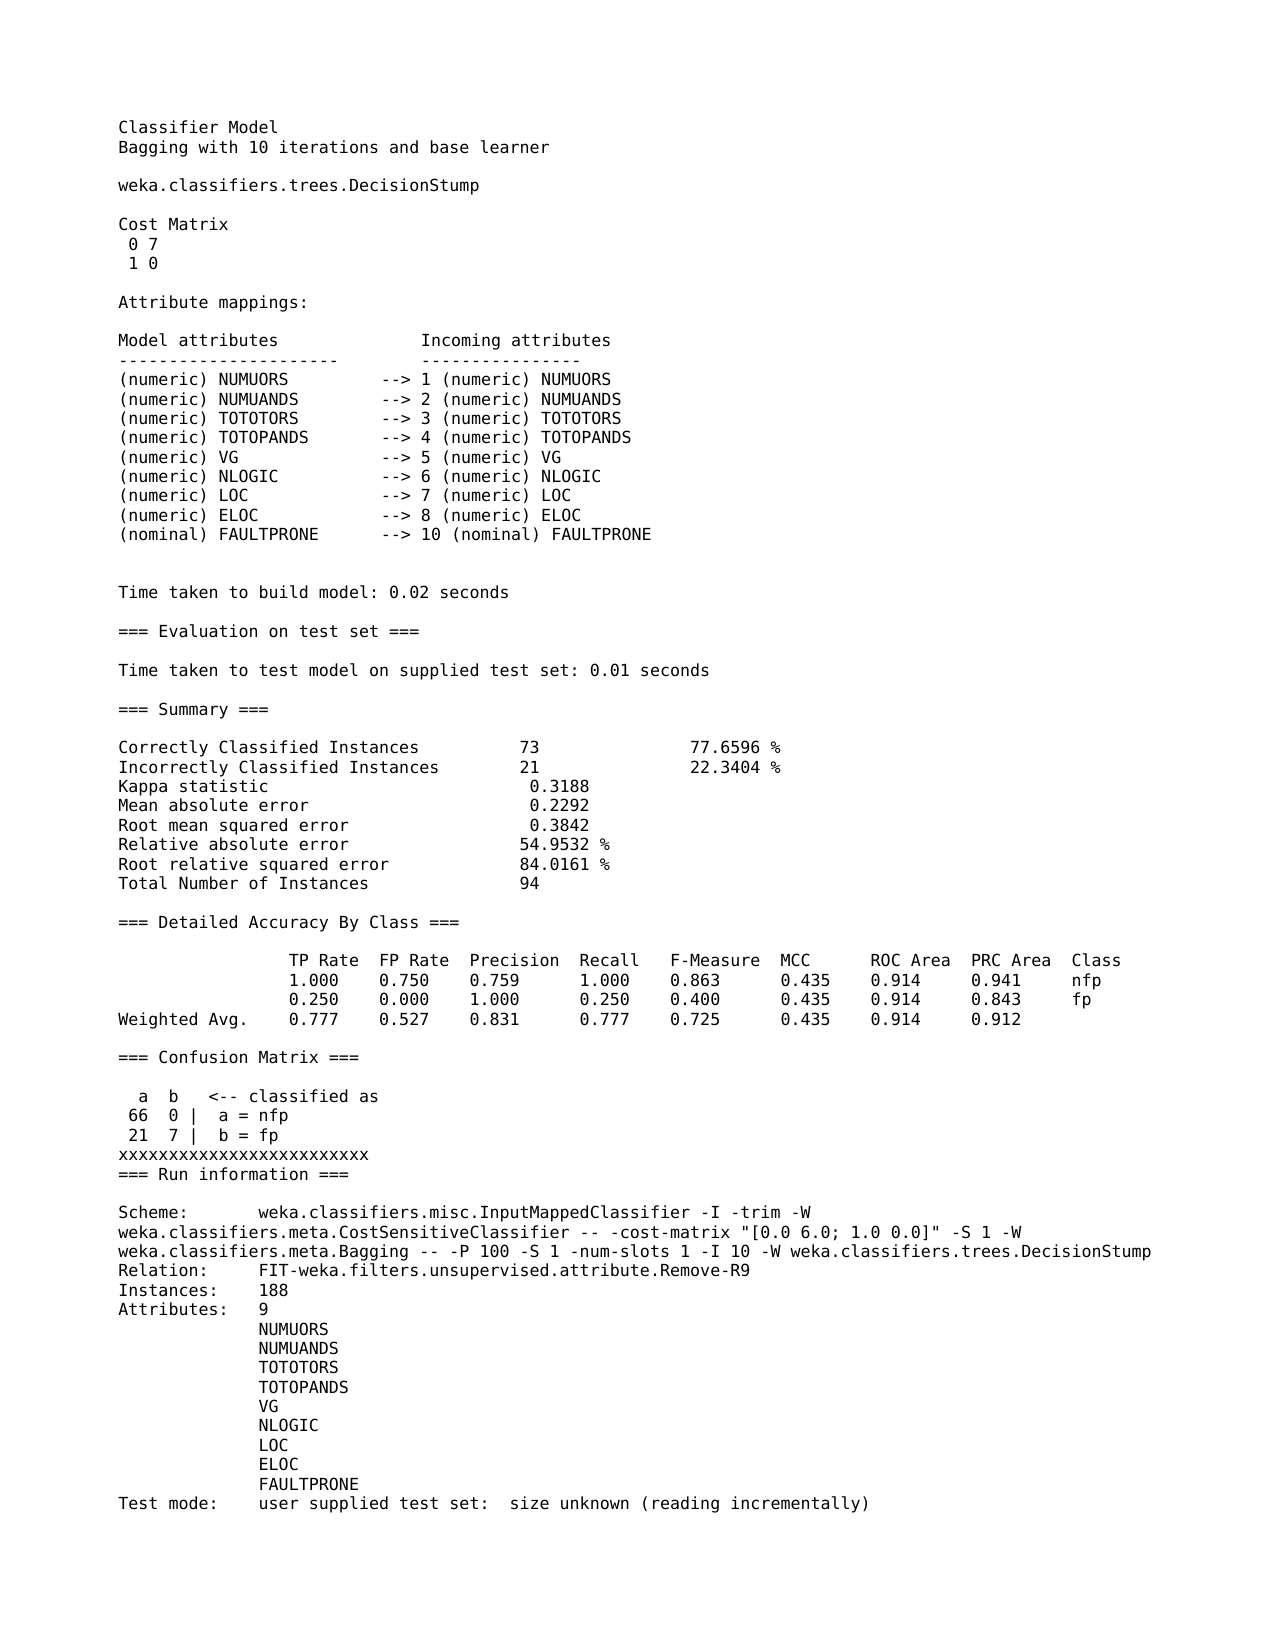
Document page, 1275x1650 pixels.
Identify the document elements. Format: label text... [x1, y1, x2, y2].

text 1.000 0.750 0.759 1.000 0.863 0.435 0.914 0.941 nfp [118, 971, 1157, 990]
text Root mean squared error 0.3842 [118, 816, 1157, 835]
text (numeric) TOTOPANDS --> 4 (numeric) TOTOPANDS [118, 428, 1157, 447]
text Scheme: weka.classifiers.misc.InputMappedClassifier -I -trim -W weka.classifiers.meta.CostSensitiveClassifier -- -cost-matrix "[0.0 6.0; 1.0 0.0]" -S 1 -W weka.classifiers.meta.Bagging -- -P 100 -S 1 -num-slots 1 -I 10 -W weka.classifiers.trees.DecisionStump [118, 1203, 1157, 1261]
text (numeric) LOC --> 7 (numeric) LOC [118, 486, 1157, 506]
text 21 7 | b = fp [118, 1126, 1157, 1145]
text a b <-- classified as [118, 1087, 1157, 1106]
text Correctly Classified Instances 73 77.6596 % [118, 738, 1157, 757]
text Attribute mappings: [118, 292, 1157, 312]
text TP Rate FP Rate Precision Recall F-Measure MCC ROC Area PRC Area Class [118, 951, 1157, 971]
text Total Number of Instances 94 [118, 874, 1157, 893]
text (numeric) NUMUANDS --> 2 (numeric) NUMUANDS [118, 389, 1157, 409]
text Relation: FIT-weka.filters.unsupervised.attribute.Remove-R9 [118, 1261, 1157, 1281]
text xxxxxxxxxxxxxxxxxxxxxxxxx [118, 1145, 1157, 1164]
text Mean absolute error 0.2292 [118, 796, 1157, 816]
text (nominal) FAULTPRONE --> 10 (nominal) FAULTPRONE [118, 525, 1157, 544]
text ELOC [118, 1455, 1157, 1474]
text Kappa statistic 0.3188 [118, 777, 1157, 796]
text === Confusion Matrix === [118, 1048, 1157, 1067]
text Incorrectly Classified Instances 21 22.3404 % [118, 757, 1157, 777]
text 0.250 0.000 1.000 0.250 0.400 0.435 0.914 0.843 fp [118, 990, 1157, 1009]
text Root relative squared error 84.0161 % [118, 854, 1157, 874]
text === Run information === [118, 1164, 1157, 1184]
text Test mode: user supplied test set: size unknown (reading incrementally) [118, 1494, 1157, 1513]
text (numeric) NLOGIC --> 6 (numeric) NLOGIC [118, 467, 1157, 486]
text (numeric) ELOC --> 8 (numeric) ELOC [118, 506, 1157, 525]
text Relative absolute error 54.9532 % [118, 835, 1157, 854]
text ---------------------- ---------------- [118, 351, 1157, 370]
text Time taken to build model: 0.02 seconds [118, 583, 1157, 602]
text Weighted Avg. 0.777 0.527 0.831 0.777 0.725 0.435 0.914 0.912 [118, 1009, 1157, 1029]
text FAULTPRONE [118, 1474, 1157, 1494]
text NUMUANDS [118, 1339, 1157, 1358]
text Attributes: 9 [118, 1300, 1157, 1319]
text TOTOPANDS [118, 1377, 1157, 1397]
text (numeric) VG --> 5 (numeric) VG [118, 447, 1157, 467]
text Model attributes Incoming attributes [118, 331, 1157, 351]
text === Summary === [118, 699, 1157, 719]
text weka.classifiers.trees.DecisionStump [118, 176, 1157, 196]
text NLOGIC [118, 1416, 1157, 1436]
text === Detailed Accuracy By Class === [118, 912, 1157, 932]
text 1 0 [118, 254, 1157, 273]
text (numeric) NUMUORS --> 1 (numeric) NUMUORS [118, 370, 1157, 389]
text TOTOTORS [118, 1358, 1157, 1377]
text (numeric) TOTOTORS --> 3 (numeric) TOTOTORS [118, 409, 1157, 428]
text Time taken to test model on supplied test set: 0.01 seconds [118, 661, 1157, 680]
text NUMUORS [118, 1319, 1157, 1339]
text Classifier Model [118, 118, 1157, 137]
text 66 0 | a = nfp [118, 1106, 1157, 1126]
text Cost Matrix [118, 215, 1157, 234]
text LOC [118, 1436, 1157, 1455]
text === Evaluation on test set === [118, 622, 1157, 641]
text Bagging with 10 iterations and base learner [118, 137, 1157, 157]
text VG [118, 1397, 1157, 1416]
text Instances: 188 [118, 1281, 1157, 1300]
text 0 7 [118, 234, 1157, 254]
